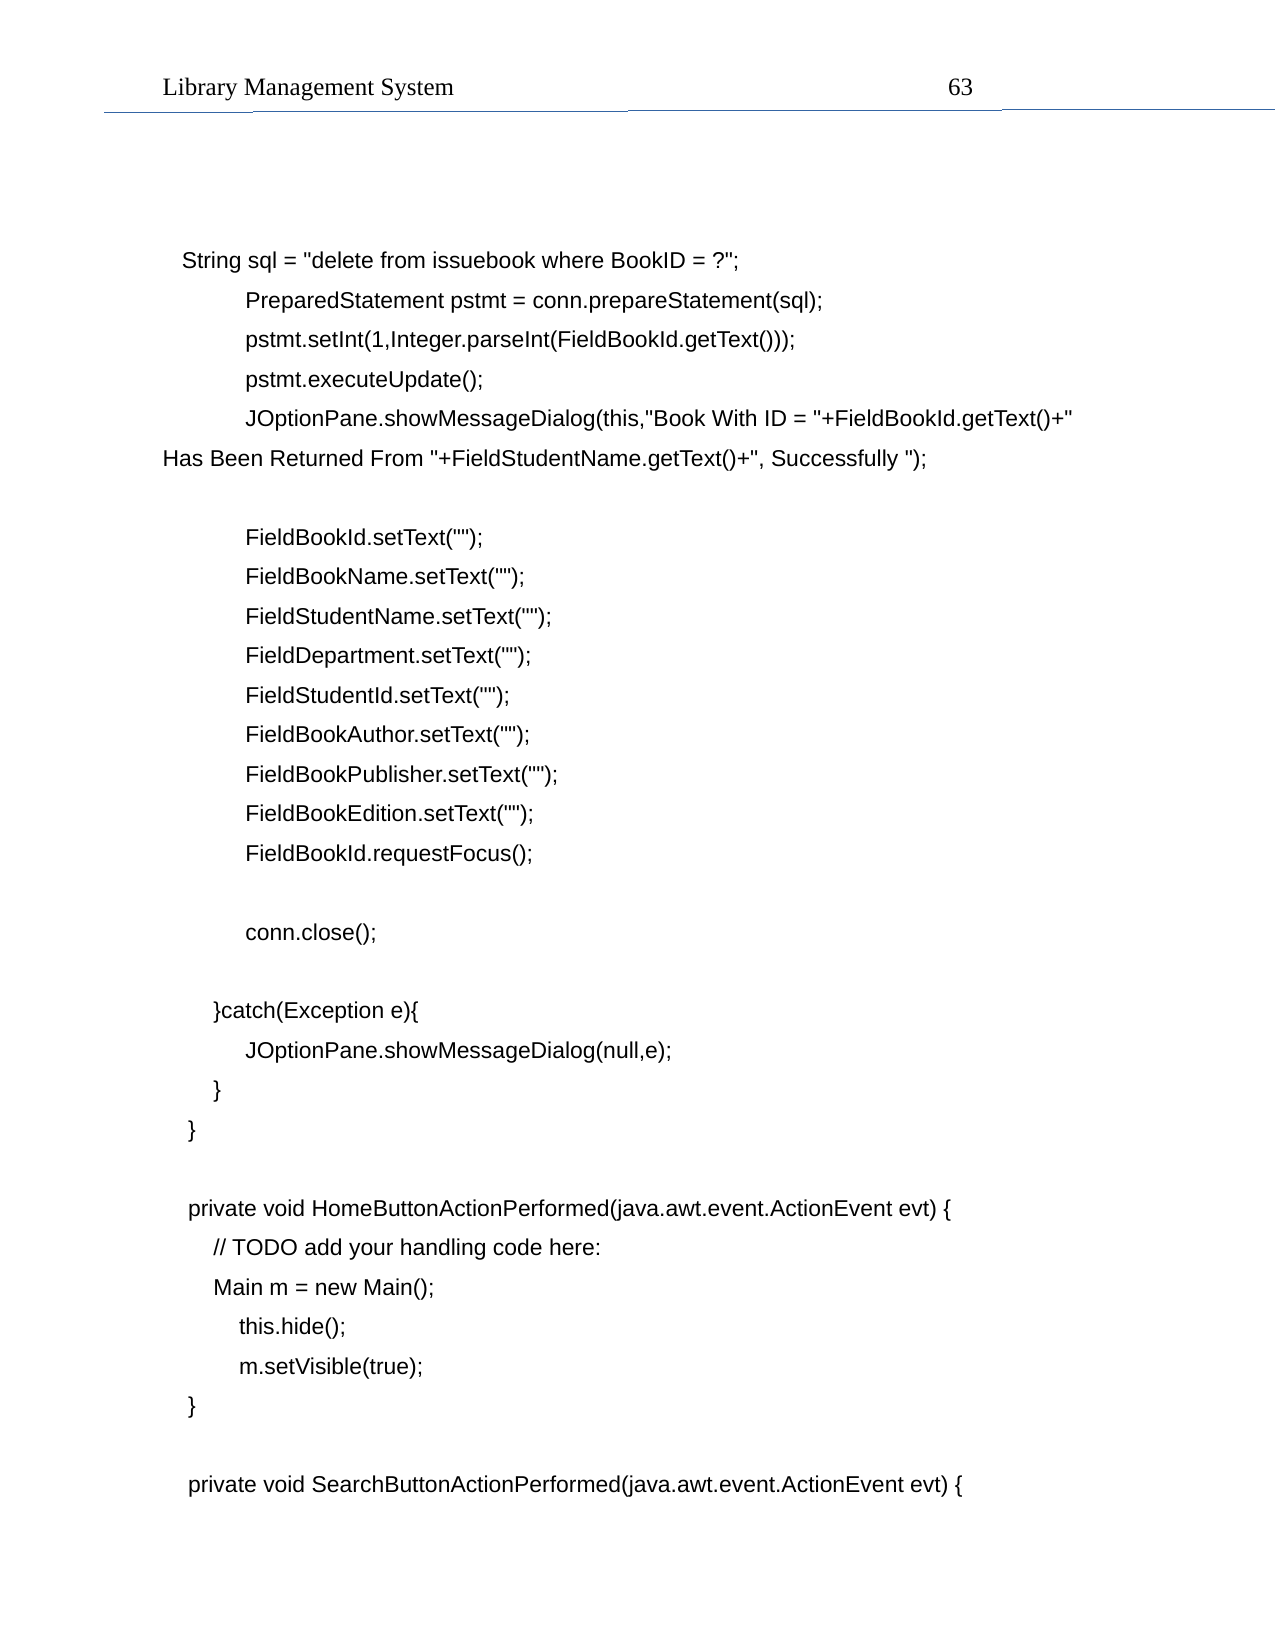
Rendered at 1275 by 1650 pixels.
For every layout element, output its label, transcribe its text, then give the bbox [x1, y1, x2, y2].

text pstmt.executeUpdate(); [162, 366, 1119, 392]
text } [162, 1392, 1119, 1419]
text m.setVisible(true); [162, 1353, 1119, 1379]
text PreparedStatement pstmt = conn.prepareStatement(sql); [162, 287, 1119, 313]
text this.hide(); [162, 1313, 1119, 1340]
text FieldBookPublisher.setText(""); [162, 761, 1119, 787]
text FieldBookEdition.setText(""); [162, 800, 1119, 826]
text } [162, 1076, 1119, 1103]
text String sql = "delete from issuebook where BookID = ?"; [162, 247, 1119, 274]
text JOptionPane.showMessageDialog(this,"Book With ID = "+FieldBookId.getText()+" Has Been Returned From "+FieldStudentName.getText()+", Successfully "); [162, 405, 1119, 471]
text FieldBookName.setText(""); [162, 563, 1119, 589]
text } [162, 1116, 1119, 1142]
text FieldStudentId.setText(""); [162, 682, 1119, 708]
text }catch(Exception e){ [162, 997, 1119, 1024]
text FieldBookId.requestFocus(); [162, 839, 1119, 866]
text FieldBookAuthor.setText(""); [162, 721, 1119, 747]
text private void HomeButtonActionPerformed(java.awt.event.ActionEvent evt) { [162, 1195, 1119, 1221]
text JOptionPane.showMessageDialog(null,e); [162, 1037, 1119, 1063]
text private void SearchButtonActionPerformed(java.awt.event.ActionEvent evt) { [162, 1471, 1119, 1498]
text FieldBookId.setText(""); [162, 524, 1119, 550]
text conn.close(); [162, 918, 1119, 945]
text FieldDepartment.setText(""); [162, 642, 1119, 668]
text FieldStudentName.setText(""); [162, 603, 1119, 629]
text Main m = new Main(); [162, 1274, 1119, 1300]
text // TODO add your handling code here: [162, 1234, 1119, 1261]
text pstmt.setInt(1,Integer.parseInt(FieldBookId.getText())); [162, 326, 1119, 353]
